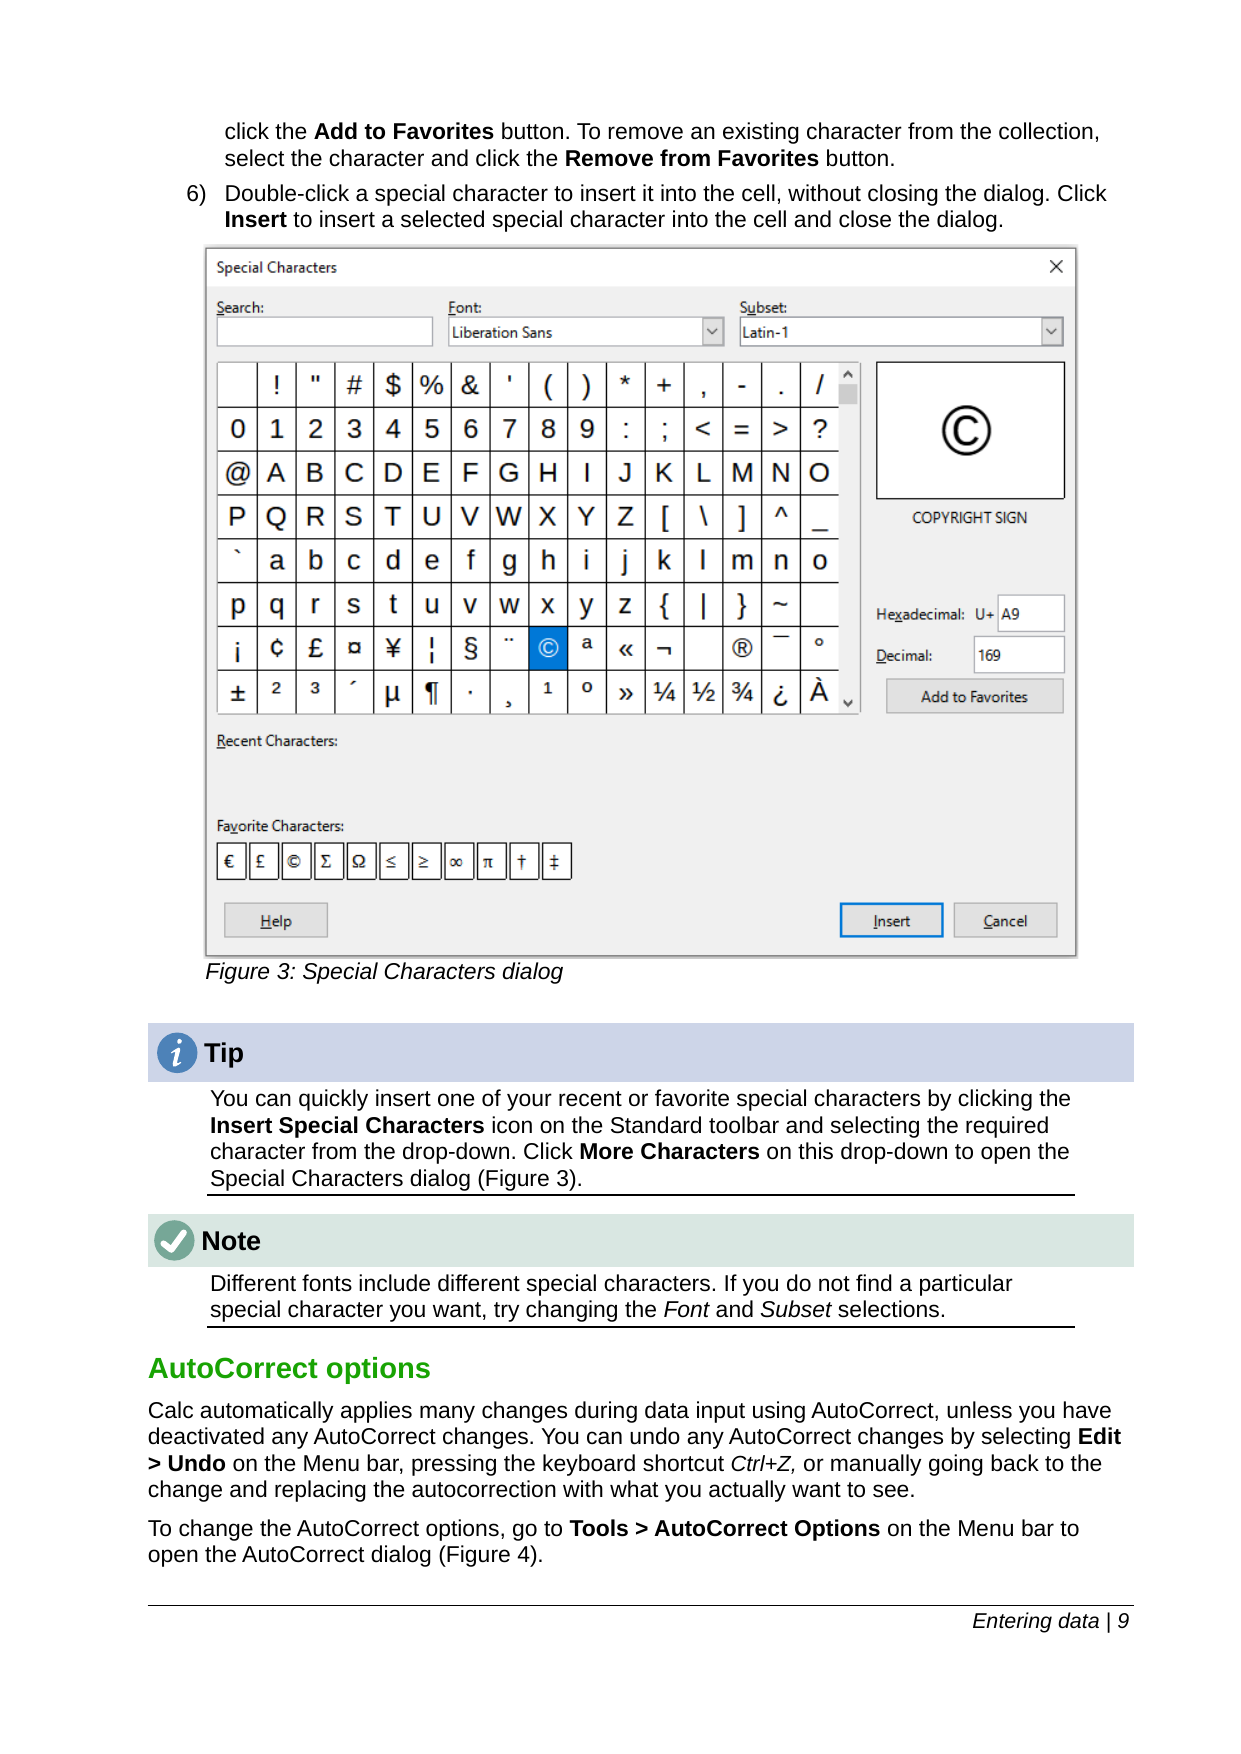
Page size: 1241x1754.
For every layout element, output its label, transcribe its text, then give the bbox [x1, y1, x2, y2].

text Calc automatically applies many changes during data input using AutoCorrect, unless you have deactivated any AutoCorrect changes. You can undo any AutoCorrect changes by selecting Edit > Undo on the Menu bar, pressing the keyboard shortcut Ctrl+Z, or manually going back to the change and replacing the autocorrection with what you actually want to see. [148, 1397, 1134, 1502]
subtitle Tip [148, 1023, 1134, 1082]
text To change the AutoCorrect options, go to Tools > AutoCorrect Options on the Menu bar to open the AutoCorrect dialog (Figure 4). [148, 1515, 1134, 1567]
list Double-click a special character to insert it into the cell, without closing the dialog. Click Insert to insert a selected special character into the cell and close the dialog. [207, 180, 1134, 232]
subtitle Note [148, 1214, 1134, 1267]
subtitle AutoCorrect options [148, 1352, 1134, 1385]
text You can quickly insert one of your recent or favorite special characters by clicking the Insert Special Characters icon on the Standard toolbar and selecting the required character from the drop-down. Click More Characters on this drop-down to open the Special Characters dialog (Figure 3). [207, 1082, 1075, 1194]
text Different fonts include different special characters. If you do not find a particular special character you want, try changing the Font and Subset selections. [207, 1267, 1075, 1326]
list click the Add to Favorites button. To remove an existing character from the collection, select the character and click the Remove from Favorites button. [207, 118, 1134, 171]
text Figure 3: Special Characters dialog [205, 959, 1076, 985]
picture [203, 244, 1079, 959]
